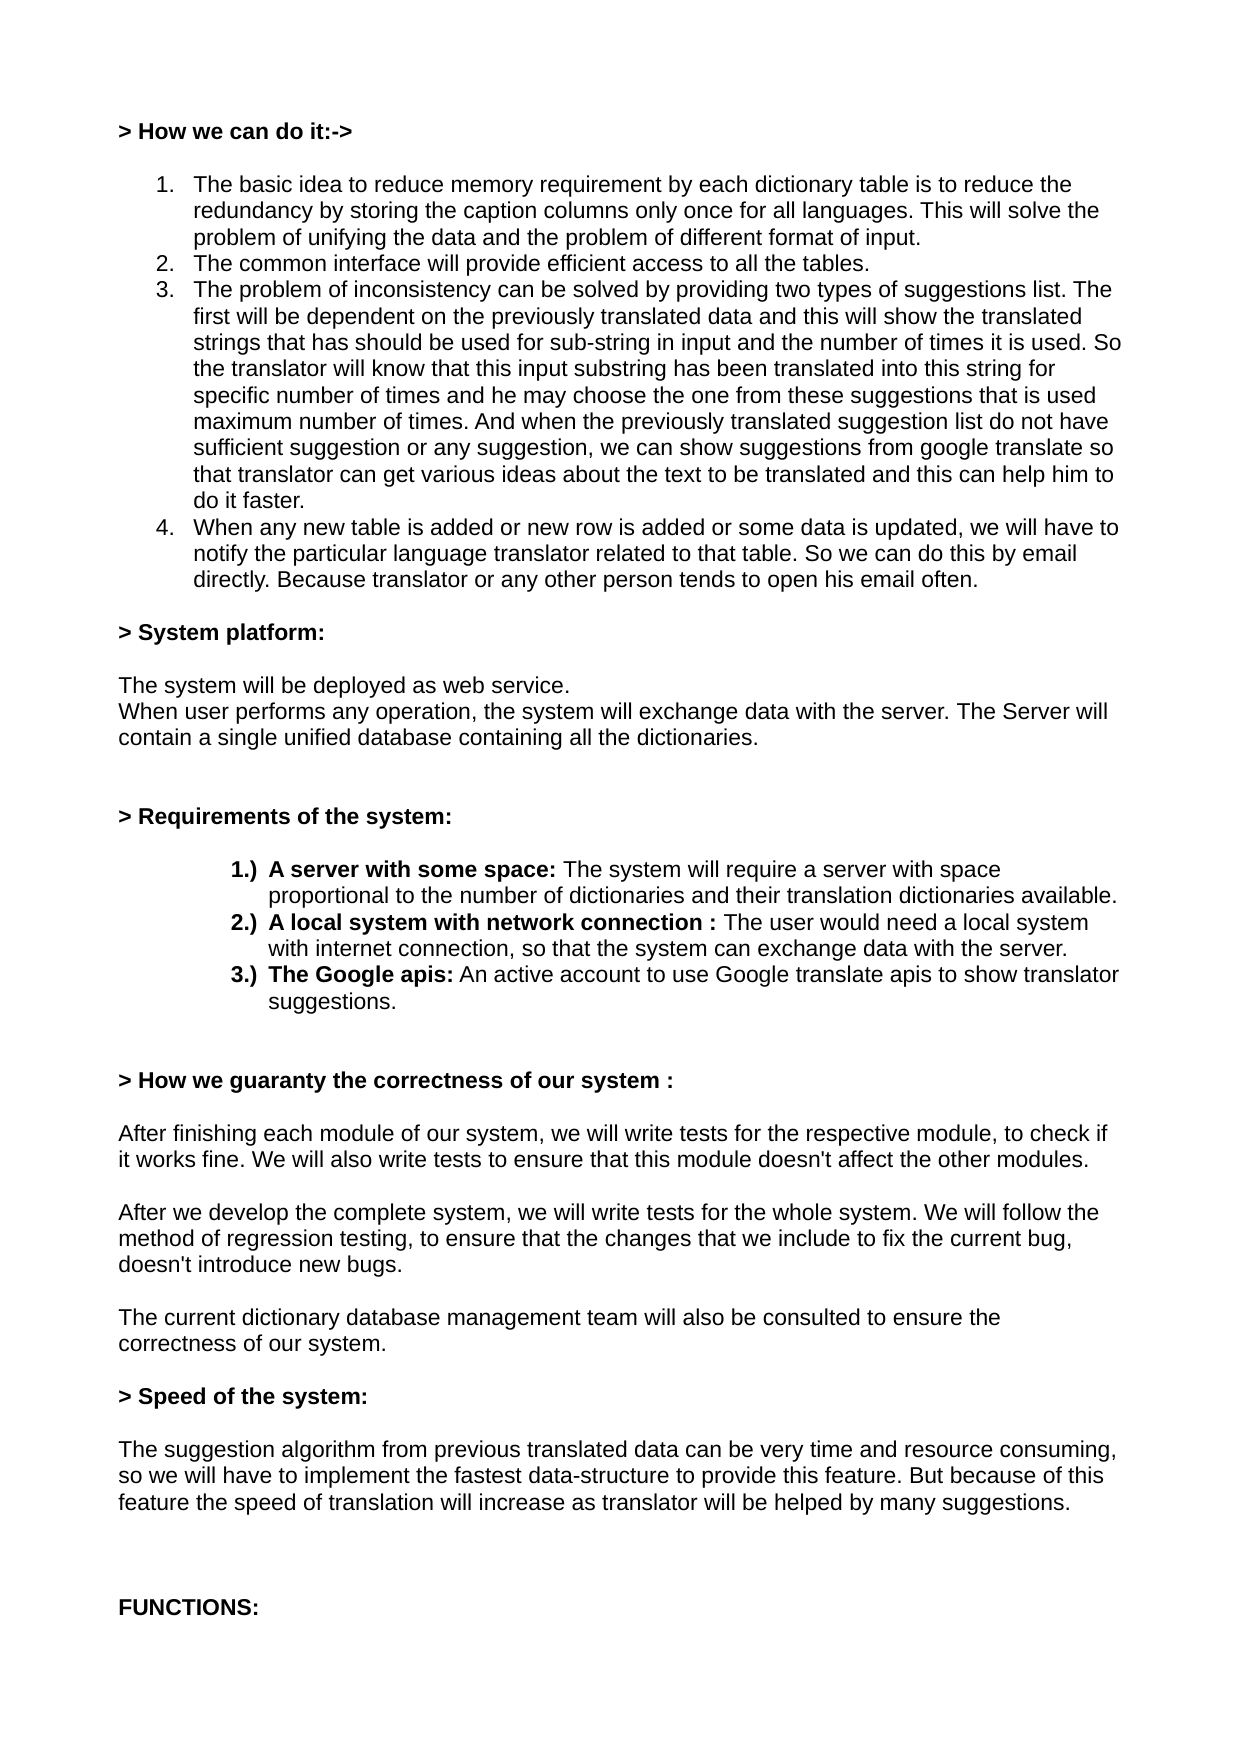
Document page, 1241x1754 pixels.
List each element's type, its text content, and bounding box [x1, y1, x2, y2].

text FUNCTIONS: [118, 1594, 1122, 1620]
text When user performs any operation, the system will exchange data with the server. The Server will contain a single unified database containing all the dictionaries. [118, 698, 1122, 777]
text > How we can do it:-> [118, 118, 1122, 144]
text The suggestion algorithm from previous translated data can be very time and resource consuming, so we will have to implement the fastest data-structure to provide this feature. But because of this feature the speed of translation will increase as translator will be helped by many suggestions. [118, 1436, 1122, 1515]
text > Requirements of the system: [118, 803, 1122, 830]
text The system will be deployed as web service. [118, 672, 1122, 698]
list A local system with network connection : The user would need a local system with internet connection, so that the system can exchange data with the server. [231, 909, 1122, 961]
text The current dictionary database management team will also be consulted to ensure the correctness of our system. [118, 1304, 1122, 1357]
text > Speed of the system: [118, 1383, 1122, 1409]
list A server with some space: The system will require a server with space proportional to the number of dictionaries and their translation dictionaries available. [231, 856, 1122, 909]
list When any new table is added or new row is added or some data is updated, we will have to notify the particular language translator related to that table. So we can do this by email directly. Because translator or any other person tends to open his email often. [156, 513, 1122, 592]
text > System platform: [118, 619, 1122, 645]
list The common interface will provide efficient access to all the tables. [156, 250, 1122, 276]
list The problem of inconsistency can be solved by providing two types of suggestions list. The first will be dependent on the previously translated data and this will show the translated strings that has should be used for sub-string in input and the number of times it is used. So the translator will know that this input substring has been translated into this string for specific number of times and he may choose the one from these suggestions that is used maximum number of times. And when the previously translated suggestion list do not have sufficient suggestion or any suggestion, we can show suggestions from google translate so that translator can get various ideas about the text to be translated and this can help him to do it faster. [156, 276, 1122, 513]
text After we develop the complete system, we will write tests for the whole system. We will follow the method of regression testing, to ensure that the changes that we include to fix the current bug, doesn't introduce new bugs. [118, 1199, 1122, 1278]
text > How we guaranty the correctness of our system : [118, 1067, 1122, 1093]
list The basic idea to reduce memory requirement by each dictionary table is to reduce the redundancy by storing the caption columns only once for all languages. This will solve the problem of unifying the data and the problem of different format of input. [156, 171, 1122, 250]
text After finishing each module of our system, we will write tests for the respective module, to check if it works fine. We will also write tests to ensure that this module doesn't affect the other modules. [118, 1119, 1122, 1172]
list The Google apis: An active account to use Google translate apis to show translator suggestions. [231, 961, 1122, 1014]
